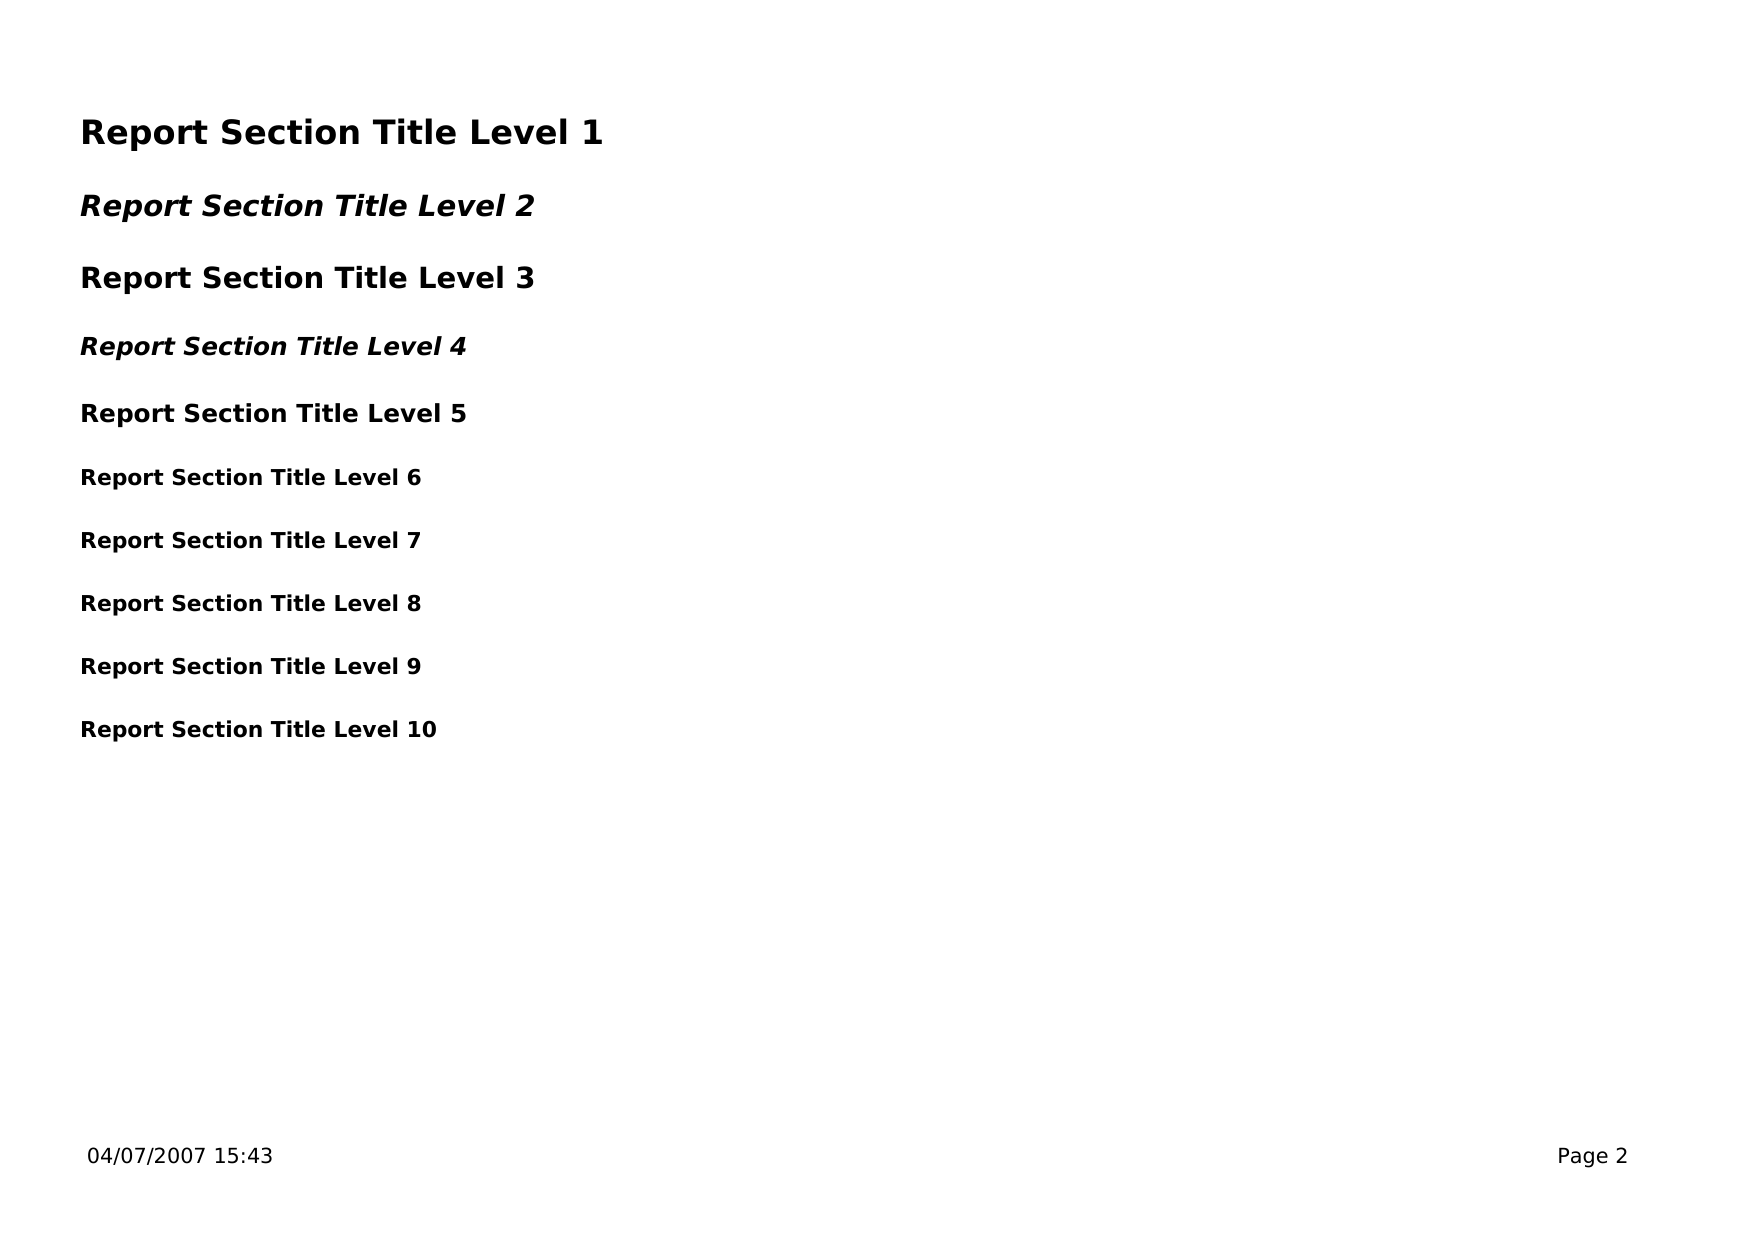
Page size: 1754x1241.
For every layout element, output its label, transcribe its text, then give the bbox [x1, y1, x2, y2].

subtitle Report Section Title Level 7 [80, 528, 1677, 554]
subtitle Report Section Title Level 1 [80, 113, 1677, 152]
subtitle Report Section Title Level 8 [80, 591, 1677, 617]
subtitle Report Section Title Level 5 [80, 399, 1677, 428]
subtitle Report Section Title Level 4 [80, 333, 1677, 361]
subtitle Report Section Title Level 3 [80, 261, 1677, 295]
subtitle Report Section Title Level 9 [80, 654, 1677, 680]
subtitle Report Section Title Level 6 [80, 465, 1677, 491]
subtitle Report Section Title Level 2 [80, 190, 1677, 224]
subtitle Report Section Title Level 10 [80, 717, 1677, 743]
